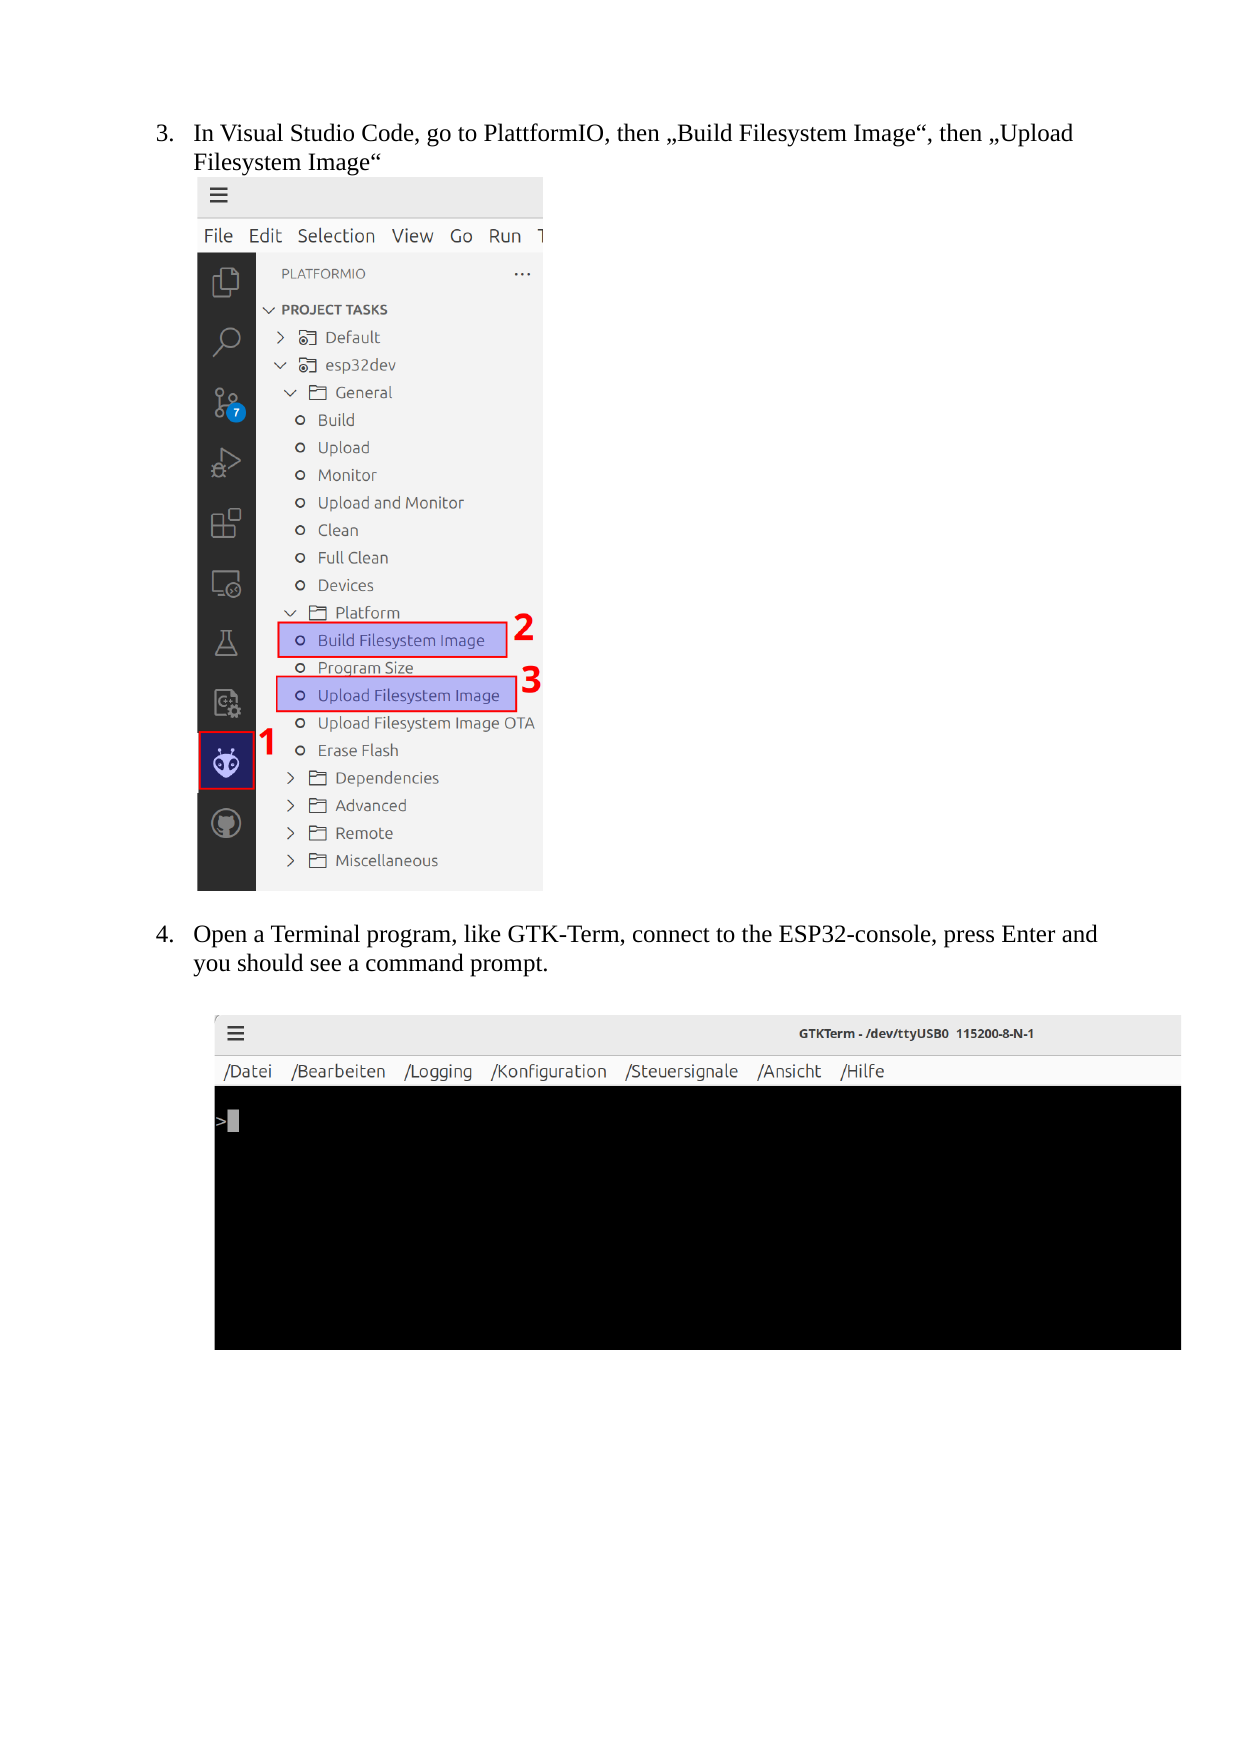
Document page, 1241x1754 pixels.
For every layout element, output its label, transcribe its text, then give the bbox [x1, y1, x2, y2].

list Open a Terminal program, like GTK-Term, connect to the ESP32-console, press Enter and you should see a command prompt. [156, 919, 1122, 1407]
picture [197, 177, 543, 891]
picture [214, 1015, 1182, 1350]
list In Visual Studio Code, go to PlattformIO, then „Build Filesystem Image“, then „Upload Filesystem Image“ [156, 118, 1122, 919]
